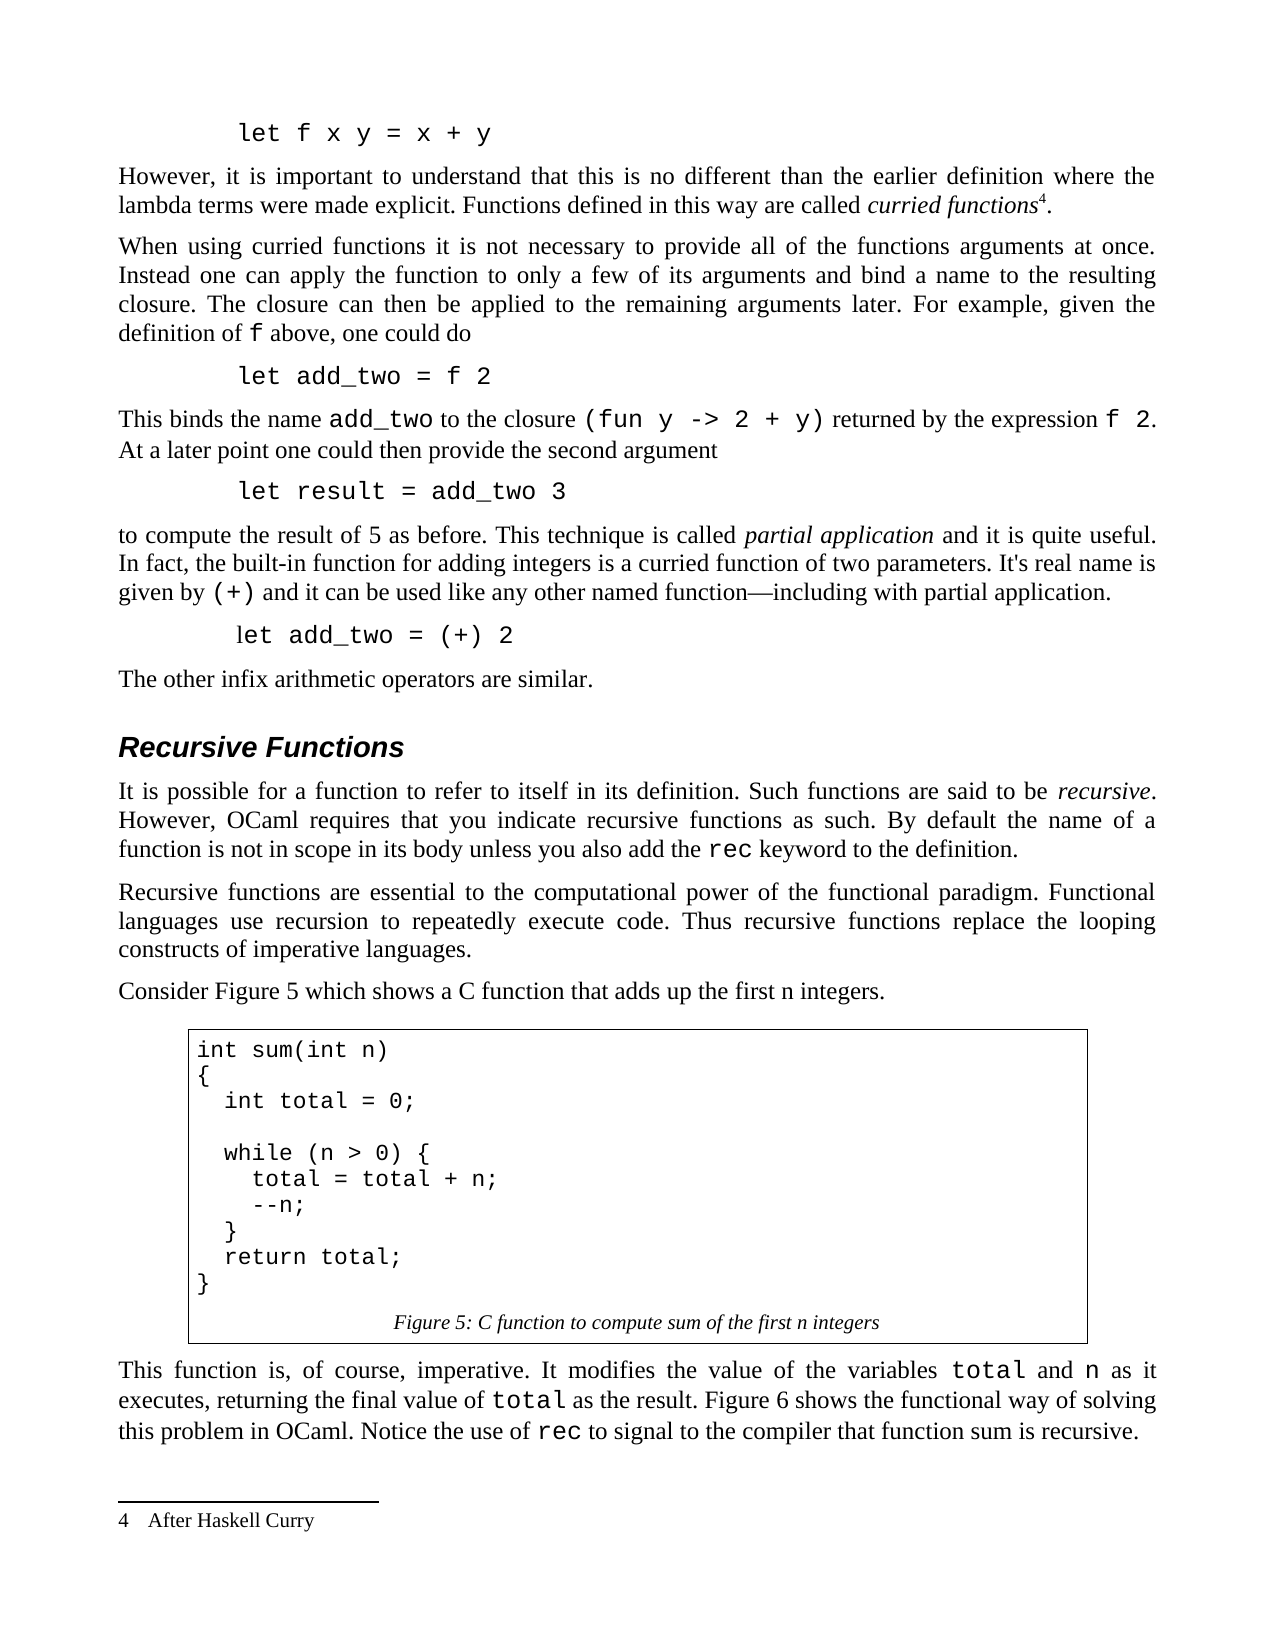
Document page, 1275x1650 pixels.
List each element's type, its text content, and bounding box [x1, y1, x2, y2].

text to compute the result of 5 as before. This technique is called partial application and it is quite useful. In fact, the built-in function for adding integers is a curried function of two parameters. It's real name is given by (+) and it can be used like any other named function—including with partial application. [118, 520, 1157, 608]
text let add_two = f 2 [118, 361, 1157, 392]
text After Haskell Curry [118, 1508, 1157, 1532]
text This function is, of course, imperative. It modifies the value of the variables total and n as it executes, returning the final value of total as the result. Figure 6 shows the functional way of solving this problem in OCaml. Notice the use of rec to signal to the compiler that function sum is recursive. [118, 1017, 1157, 1447]
text However, it is important to understand that this is no different than the earlier definition where the lambda terms were made explicit. Functions defined in this way are called curried functions. [118, 161, 1157, 219]
text It is possible for a function to refer to itself in its definition. Such functions are said to be recursive. However, OCaml requires that you indicate recursive functions as such. By default the name of a function is not in scope in its body unless you also add the rec keyword to the definition. [118, 776, 1157, 864]
text int sum(int n) [196, 1038, 1078, 1064]
text The other infix arithmetic operators are similar. [118, 664, 1157, 693]
text let f x y = x + y [118, 118, 1157, 149]
text int total = 0; [196, 1090, 1078, 1116]
text while (n > 0) { [196, 1142, 1078, 1168]
text When using curried functions it is not necessary to provide all of the functions arguments at once. Instead one can apply the function to only a few of its arguments and bind a name to the resulting closure. The closure can then be applied to the remaining arguments later. For example, given the definition of f above, one could do [118, 231, 1157, 348]
text { [196, 1064, 1078, 1090]
text } [196, 1219, 1078, 1245]
subtitle Recursive Functions [118, 730, 1157, 764]
text } [196, 1271, 1078, 1297]
text let result = add_two 3 [118, 476, 1157, 507]
text Figure 5: C function to compute sum of the first n integers [196, 1310, 1078, 1334]
text total = total + n; [196, 1168, 1078, 1193]
text This binds the name add_two to the closure (fun y -> 2 + y) returned by the expression f 2. At a later point one could then provide the second argument [118, 404, 1157, 464]
text --n; [196, 1193, 1078, 1219]
text let add_two = (+) 2 [118, 621, 1157, 651]
text Consider Figure 5 which shows a C function that adds up the first n integers. [118, 976, 1157, 1004]
text return total; [196, 1245, 1078, 1271]
text Recursive functions are essential to the computational power of the functional paradigm. Functional languages use recursion to repeatedly execute code. Thus recursive functions replace the looping constructs of imperative languages. [118, 877, 1157, 963]
